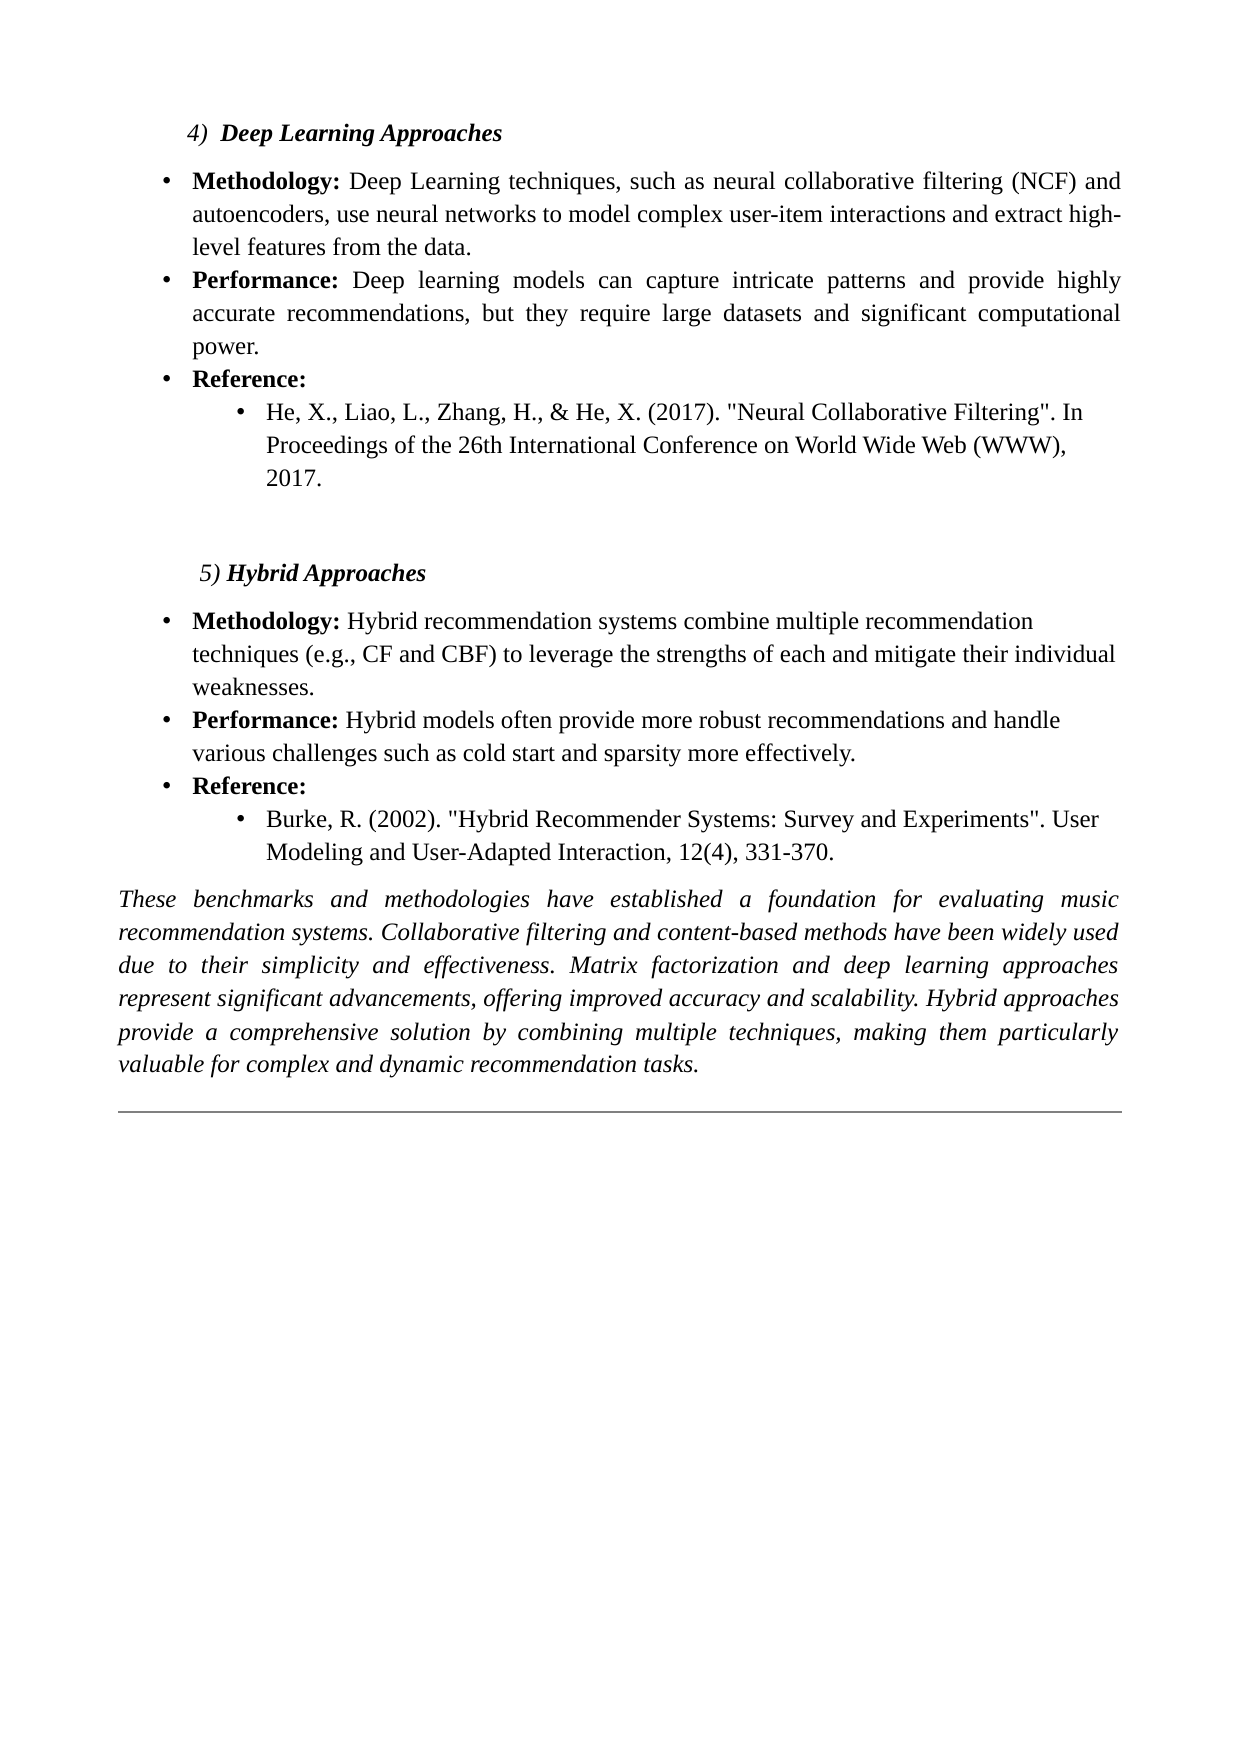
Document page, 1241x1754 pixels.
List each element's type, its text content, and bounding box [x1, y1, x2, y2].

text 5) Hybrid Approaches [118, 558, 1122, 587]
list Methodology: Deep Learning techniques, such as neural collaborative filtering (NCF) and autoencoders, use neural networks to model complex user-item interactions and extract high-level features from the data. [162, 166, 1122, 261]
list Methodology: Hybrid recommendation systems combine multiple recommendation techniques (e.g., CF and CBF) to leverage the strengths of each and mitigate their individual weaknesses. [162, 606, 1122, 701]
text These benchmarks and methodologies have established a foundation for evaluating music recommendation systems. Collaborative filtering and content-based methods have been widely used due to their simplicity and effectiveness. Matrix factorization and deep learning approaches represent significant advancements, offering improved accuracy and scalability. Hybrid approaches provide a comprehensive solution by combining multiple techniques, making them particularly valuable for complex and dynamic recommendation tasks. [118, 884, 1122, 1078]
text 4) Deep Learning Approaches [118, 118, 1122, 147]
list He, X., Liao, L., Zhang, H., & He, X. (2017). "Neural Collaborative Filtering". In Proceedings of the 26th International Conference on World Wide Web (WWW), 2017. [236, 397, 1122, 492]
list Reference: [162, 771, 1122, 799]
list Reference: [162, 364, 1122, 393]
list Performance: Deep learning models can capture intricate patterns and provide highly accurate recommendations, but they require large datasets and significant computational power. [162, 265, 1122, 359]
list Performance: Hybrid models often provide more robust recommendations and handle various challenges such as cold start and sparsity more effectively. [162, 705, 1122, 767]
list Burke, R. (2002). "Hybrid Recommender Systems: Survey and Experiments". User Modeling and User-Adapted Interaction, 12(4), 331-370. [236, 804, 1122, 866]
